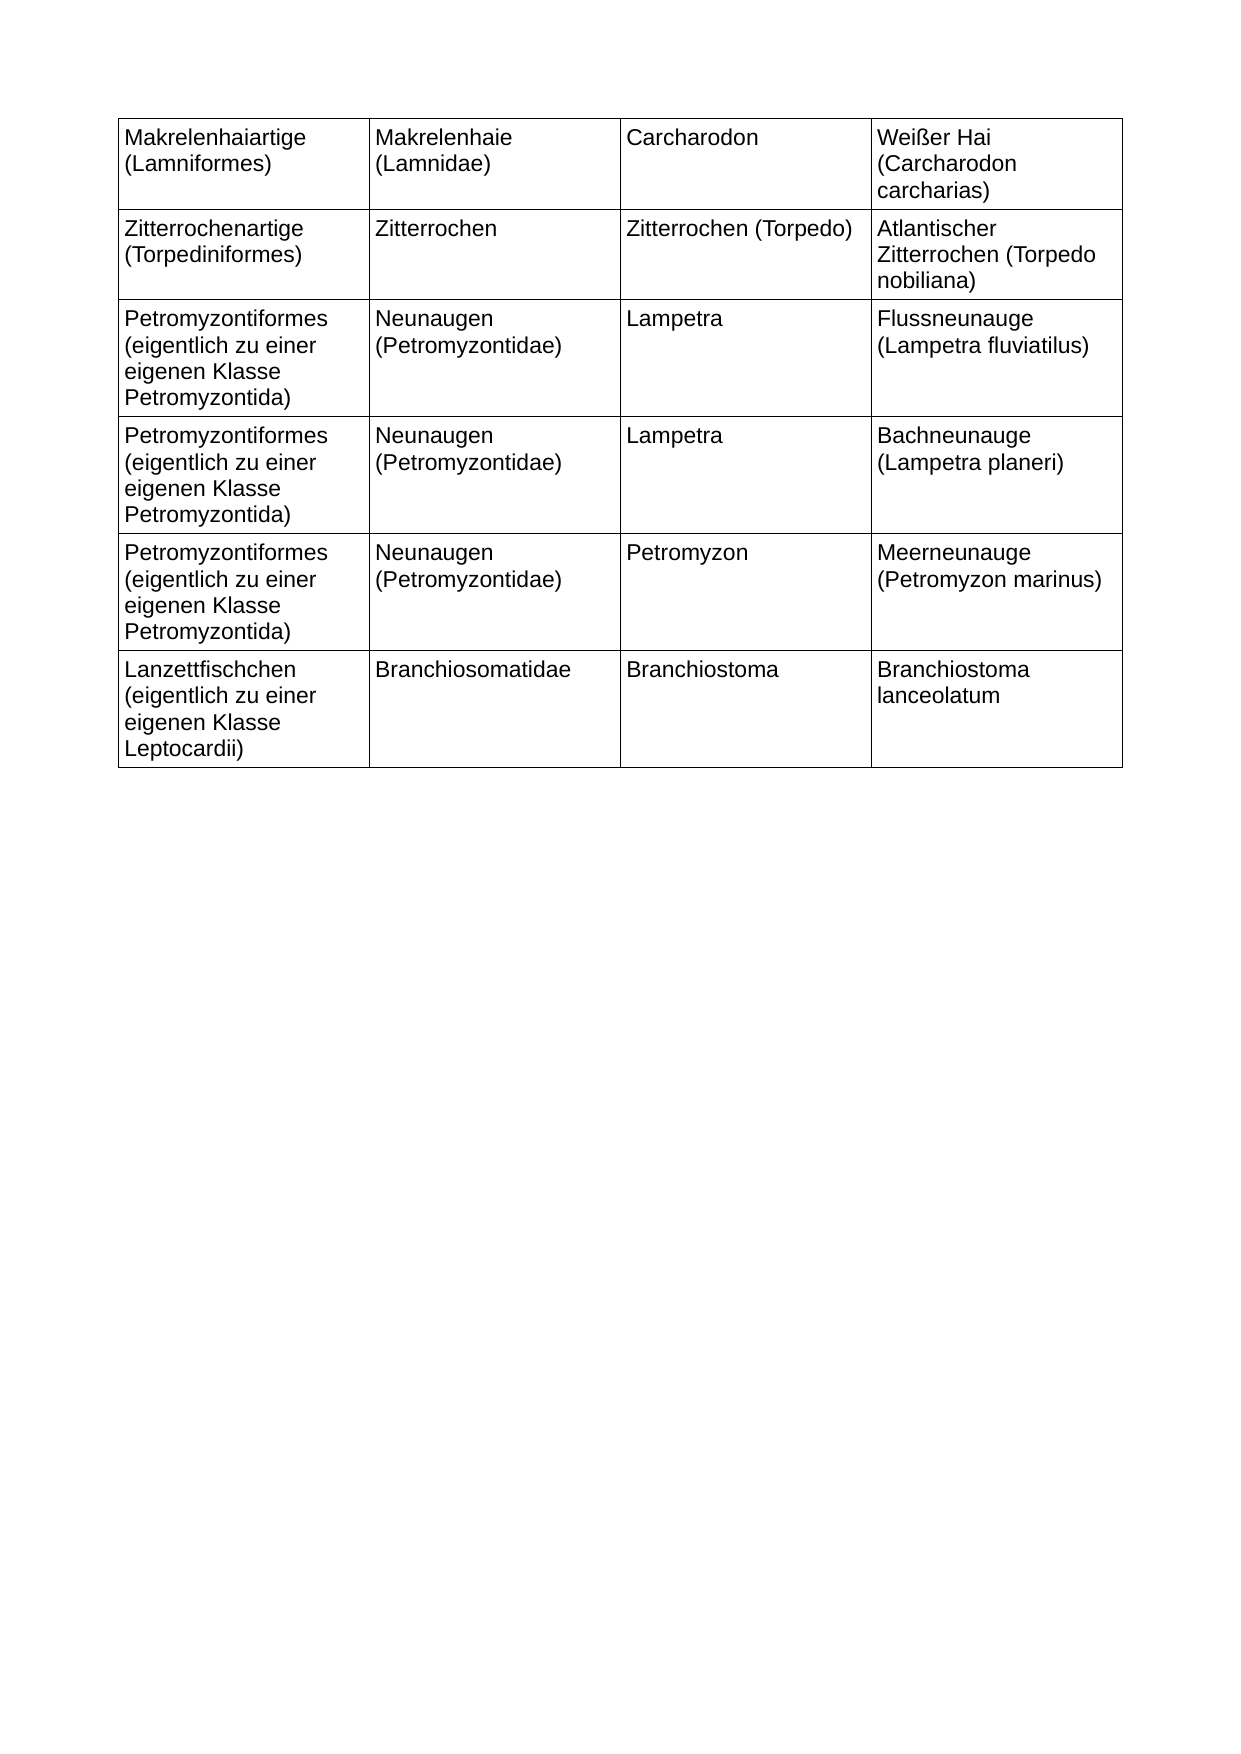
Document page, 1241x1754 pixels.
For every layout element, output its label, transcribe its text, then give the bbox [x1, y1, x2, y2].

table_cell Zitterrochenartige (Torpediniformes) [119, 210, 369, 299]
table_cell Branchiostoma lanceolatum [872, 651, 1122, 767]
table_cell Flussneunauge (Lampetra fluviatilus) [872, 300, 1122, 416]
table_cell Meerneunauge (Petromyzon marinus) [872, 534, 1122, 650]
table_cell Lampetra [621, 417, 871, 533]
table_cell Bachneunauge (Lampetra planeri) [872, 417, 1122, 533]
table_cell Neunaugen (Petromyzontidae) [370, 534, 620, 650]
table_cell Makrelenhaie (Lamnidae) [370, 119, 620, 209]
table_cell Lanzettfischchen (eigentlich zu einer eigenen Klasse Leptocardii) [119, 651, 369, 767]
table_cell Neunaugen (Petromyzontidae) [370, 417, 620, 533]
table_cell Petromyzontiformes (eigentlich zu einer eigenen Klasse Petromyzontida) [119, 417, 369, 533]
table_cell Petromyzontiformes (eigentlich zu einer eigenen Klasse Petromyzontida) [119, 534, 369, 650]
table_cell Petromyzon [621, 534, 871, 650]
table_cell Lampetra [621, 300, 871, 416]
table_cell Weißer Hai (Carcharodon carcharias) [872, 119, 1122, 209]
table_cell Neunaugen (Petromyzontidae) [370, 300, 620, 416]
table_cell Atlantischer Zitterrochen (Torpedo nobiliana) [872, 210, 1122, 299]
table_cell Makrelenhaiartige (Lamniformes) [119, 119, 369, 209]
table_cell Petromyzontiformes (eigentlich zu einer eigenen Klasse Petromyzontida) [119, 300, 369, 416]
table_cell Branchiosomatidae [370, 651, 620, 767]
table_cell Zitterrochen [370, 210, 620, 299]
table_cell Carcharodon [621, 119, 871, 209]
table_cell Zitterrochen (Torpedo) [621, 210, 871, 299]
table_cell Branchiostoma [621, 651, 871, 767]
